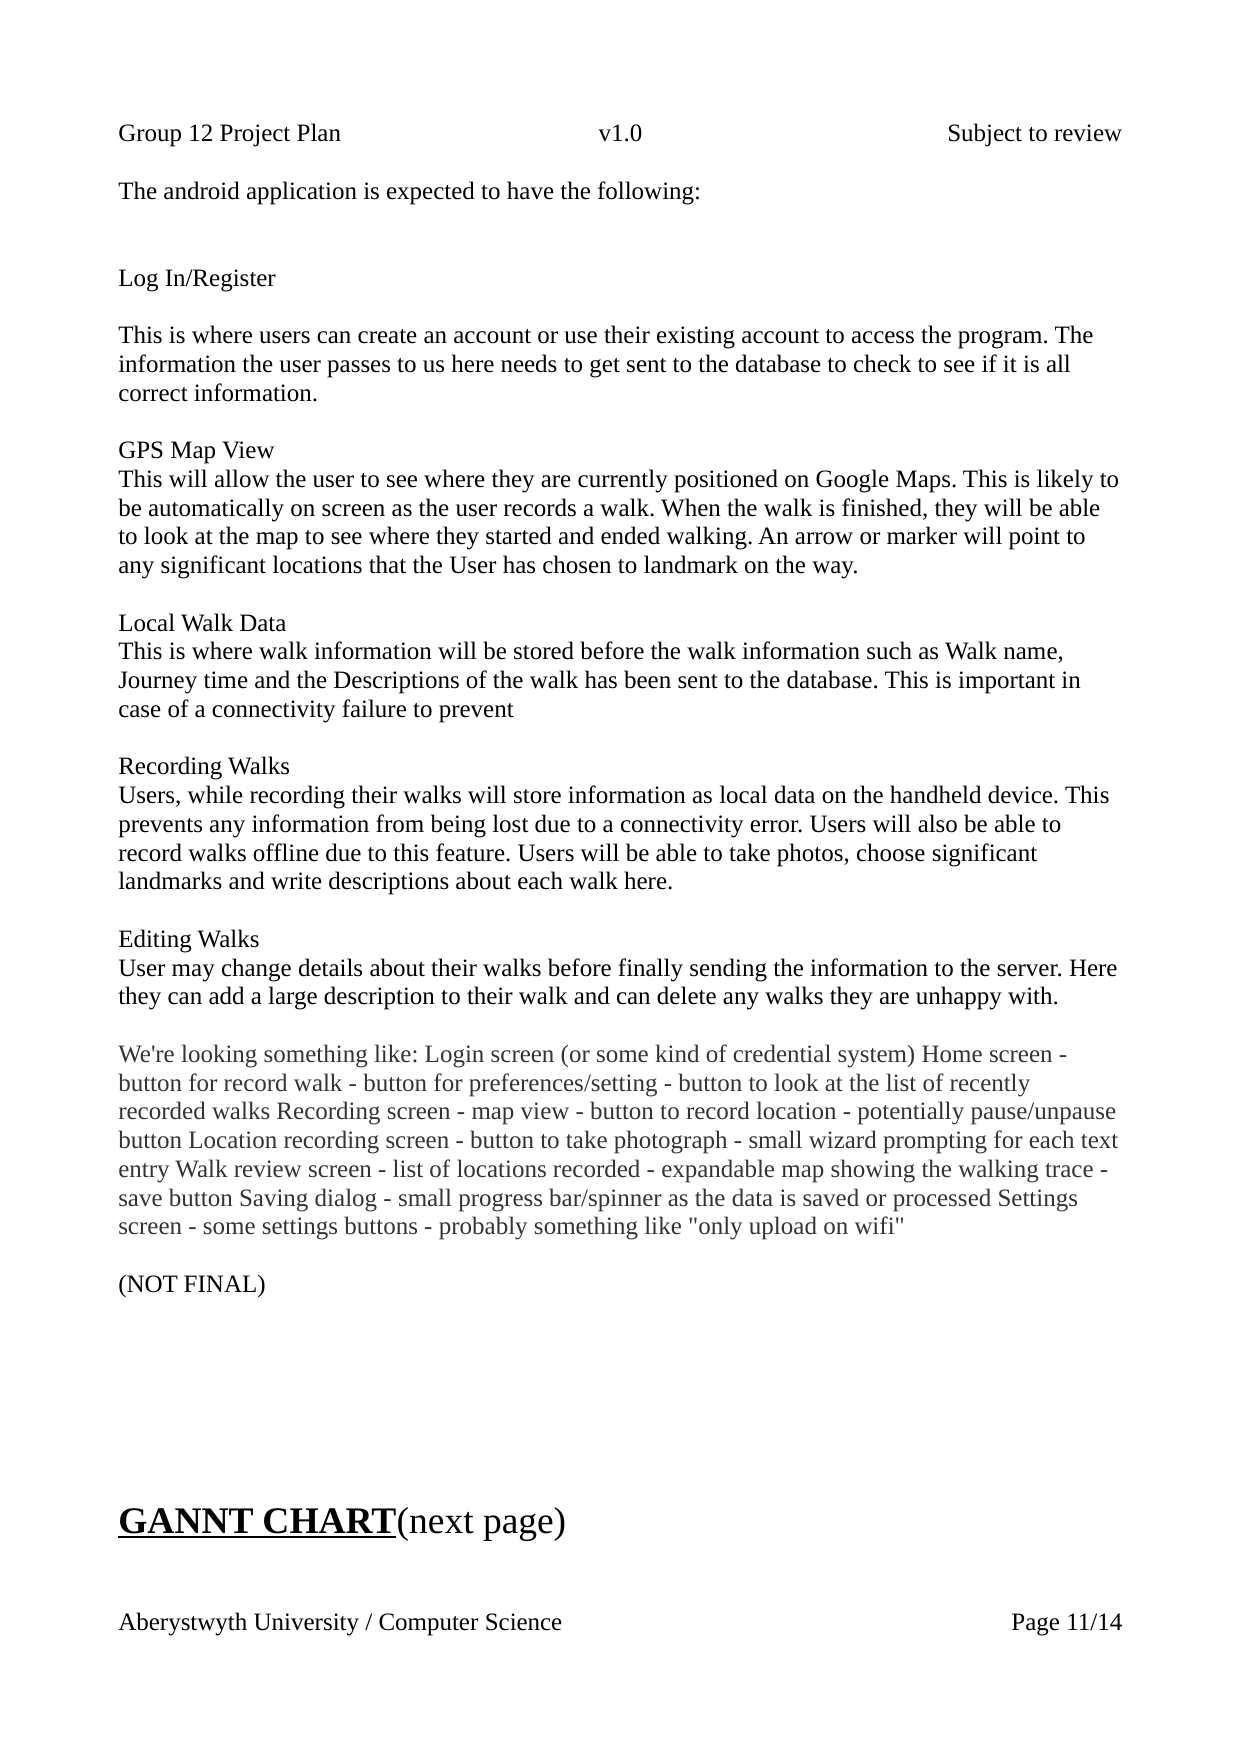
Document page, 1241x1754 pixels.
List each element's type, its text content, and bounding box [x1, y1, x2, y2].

text Log In/Register [118, 263, 1122, 291]
text This will allow the user to see where they are currently positioned on Google Maps. This is likely to [118, 464, 1122, 493]
text The android application is expected to have the following: [118, 176, 1122, 205]
text User may change details about their walks before finally sending the information to the server. Here they can add a large description to their walk and can delete any walks they are unhappy with. [118, 953, 1122, 1010]
text (NOT FINAL) [118, 1269, 1122, 1298]
text Recording Walks [118, 751, 1122, 780]
text Users, while recording their walks will store information as local data on the handheld device. This prevents any information from being lost due to a connectivity error. Users will also be able to record walks offline due to this feature. Users will be able to take photos, choose significant landmarks and write descriptions about each walk here. [118, 780, 1122, 895]
text Editing Walks [118, 924, 1122, 953]
text Local Walk Data [118, 608, 1122, 636]
text We're looking something like: Login screen (or some kind of credential system) Home screen - button for record walk - button for preferences/setting - button to look at the list of recently recorded walks Recording screen - map view - button to record location - potentially pause/unpause button Location recording screen - button to take photograph - small wizard prompting for each text entry Walk review screen - list of locations recorded - expandable map showing the walking trace - save button Saving dialog - small progress bar/spinner as the data is saved or processed Settings screen - some settings buttons - probably something like "only upload on wifi" [118, 1039, 1122, 1240]
text be automatically on screen as the user records a walk. When the walk is finished, they will be able to look at the map to see where they started and ended walking. An arrow or marker will point to any significant locations that the User has chosen to landmark on the way. [118, 493, 1122, 579]
text GPS Map View [118, 435, 1122, 464]
text This is where users can create an account or use their existing account to access the program. The information the user passes to us here needs to get sent to the database to check to see if it is all correct information. [118, 320, 1122, 406]
text This is where walk information will be stored before the walk information such as Walk name, Journey time and the Descriptions of the walk has been sent to the database. This is important in case of a connectivity failure to prevent [118, 636, 1122, 723]
text GANNT CHART(next page) [118, 1499, 1122, 1542]
